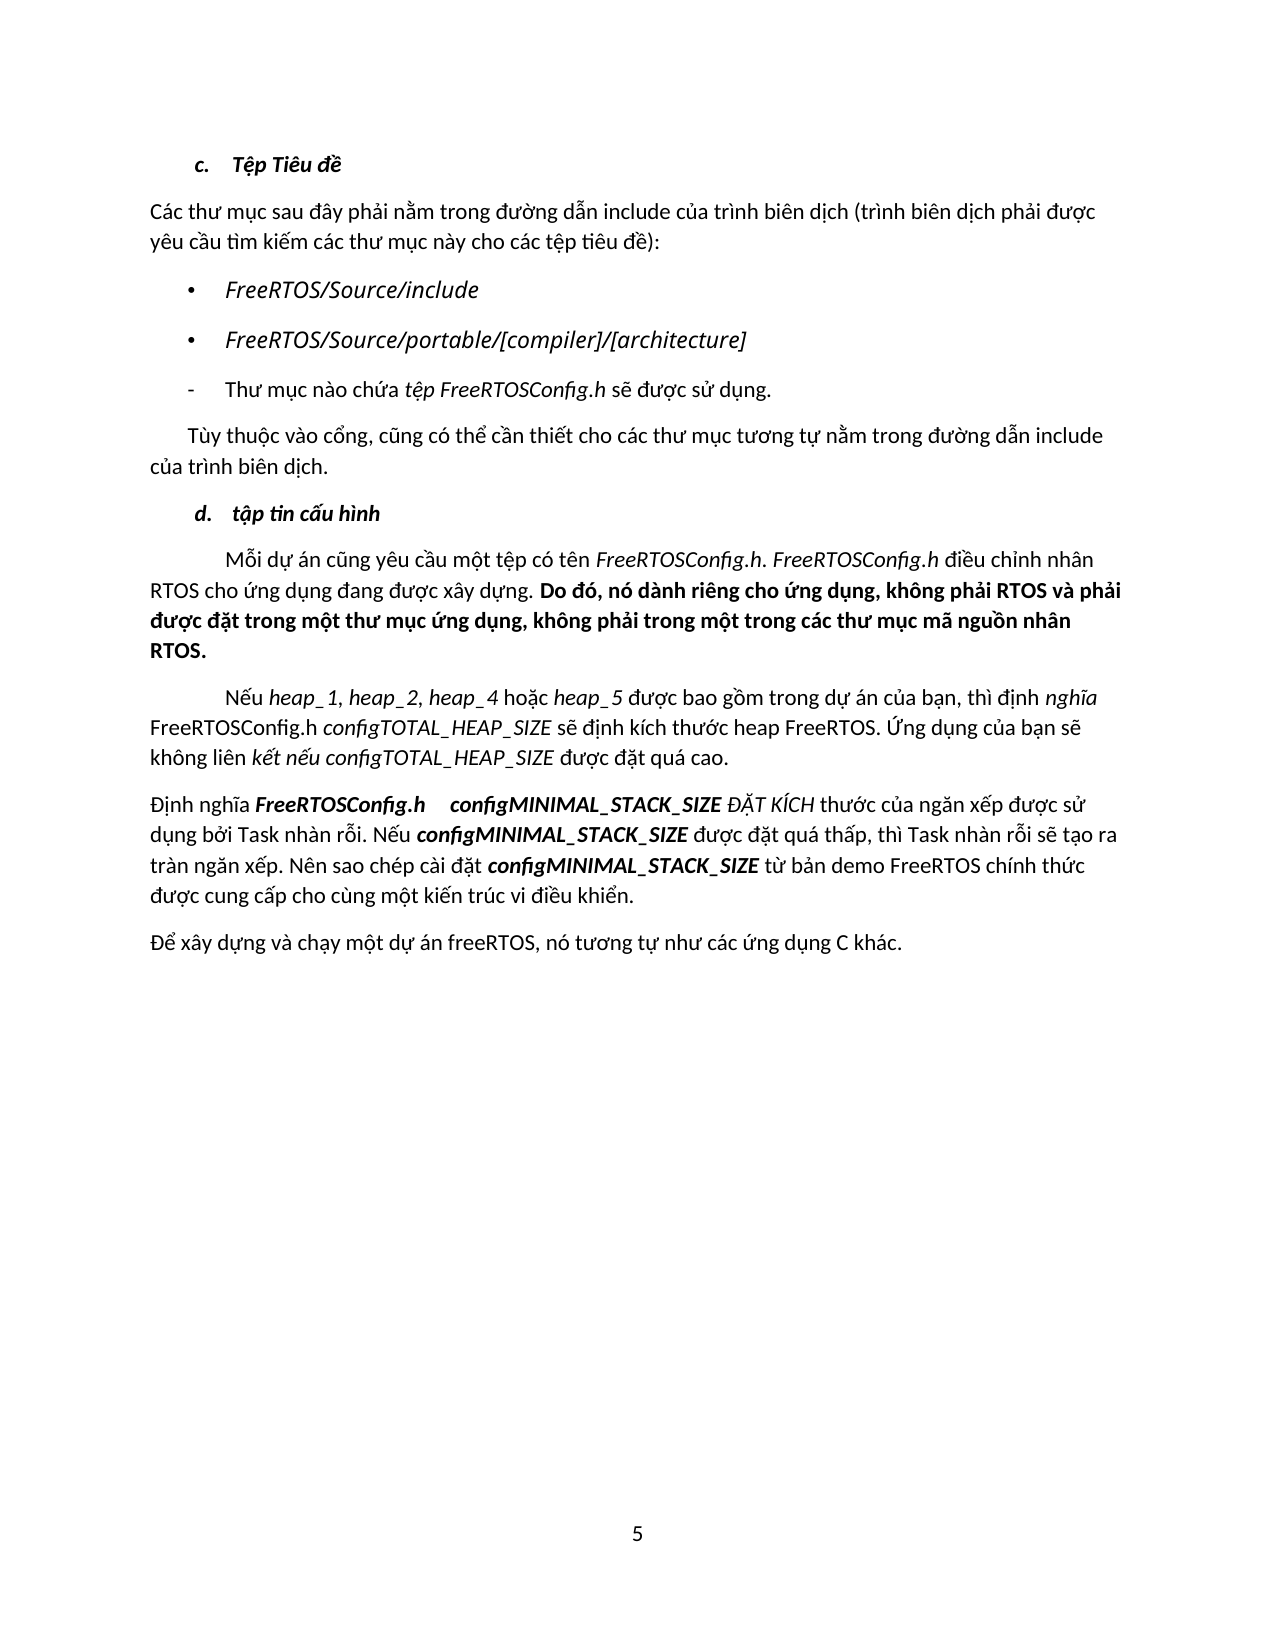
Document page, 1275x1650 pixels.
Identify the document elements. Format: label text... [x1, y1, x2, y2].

text Tùy thuộc vào cổng, cũng có thể cần thiết cho các thư mục tương tự nằm trong đường dẫn include của trình biên dịch. [150, 422, 1125, 480]
list FreeRTOS/Source/portable/[compiler]/[architecture] [187, 324, 1125, 356]
text Để xây dựng và chạy một dự án freeRTOS, nó tương tự như các ứng dụng C khác. [150, 928, 1125, 956]
text Các thư mục sau đây phải nằm trong đường dẫn include của trình biên dịch (trình biên dịch phải được yêu cầu tìm kiếm các thư mục này cho các tệp tiêu đề): [150, 197, 1125, 255]
text Mỗi dự án cũng yêu cầu một tệp có tên FreeRTOSConfig.h. FreeRTOSConfig.h điều chỉnh nhân RTOS cho ứng dụng đang được xây dựng. Do đó, nó dành riêng cho ứng dụng, không phải RTOS và phải được đặt trong một thư mục ứng dụng, không phải trong một trong các thư mục mã nguồn nhân RTOS. [150, 546, 1125, 664]
list Tệp Tiêu đề [194, 150, 1125, 178]
list tập tin cấu hình [194, 499, 1125, 527]
list FreeRTOS/Source/include [187, 274, 1125, 305]
text Định nghĩa FreeRTOSConfig.h configMINIMAL_STACK_SIZE ĐẶT KÍCH thước của ngăn xếp được sử dụng bởi Task nhàn rỗi. Nếu configMINIMAL_STACK_SIZE được đặt quá thấp, thì Task nhàn rỗi sẽ tạo ra tràn ngăn xếp. Nên sao chép cài đặt configMINIMAL_STACK_SIZE từ bản demo FreeRTOS chính thức được cung cấp cho cùng một kiến trúc vi điều khiển. [150, 790, 1125, 909]
list Thư mục nào chứa tệp FreeRTOSConfig.h sẽ được sử dụng. [187, 375, 1125, 403]
text Nếu heap_1, heap_2, heap_4 hoặc heap_5 được bao gồm trong dự án của bạn, thì định nghĩa FreeRTOSConfig.h configTOTAL_HEAP_SIZE sẽ định kích thước heap FreeRTOS. Ứng dụng của bạn sẽ không liên kết nếu configTOTAL_HEAP_SIZE được đặt quá cao. [150, 683, 1125, 772]
